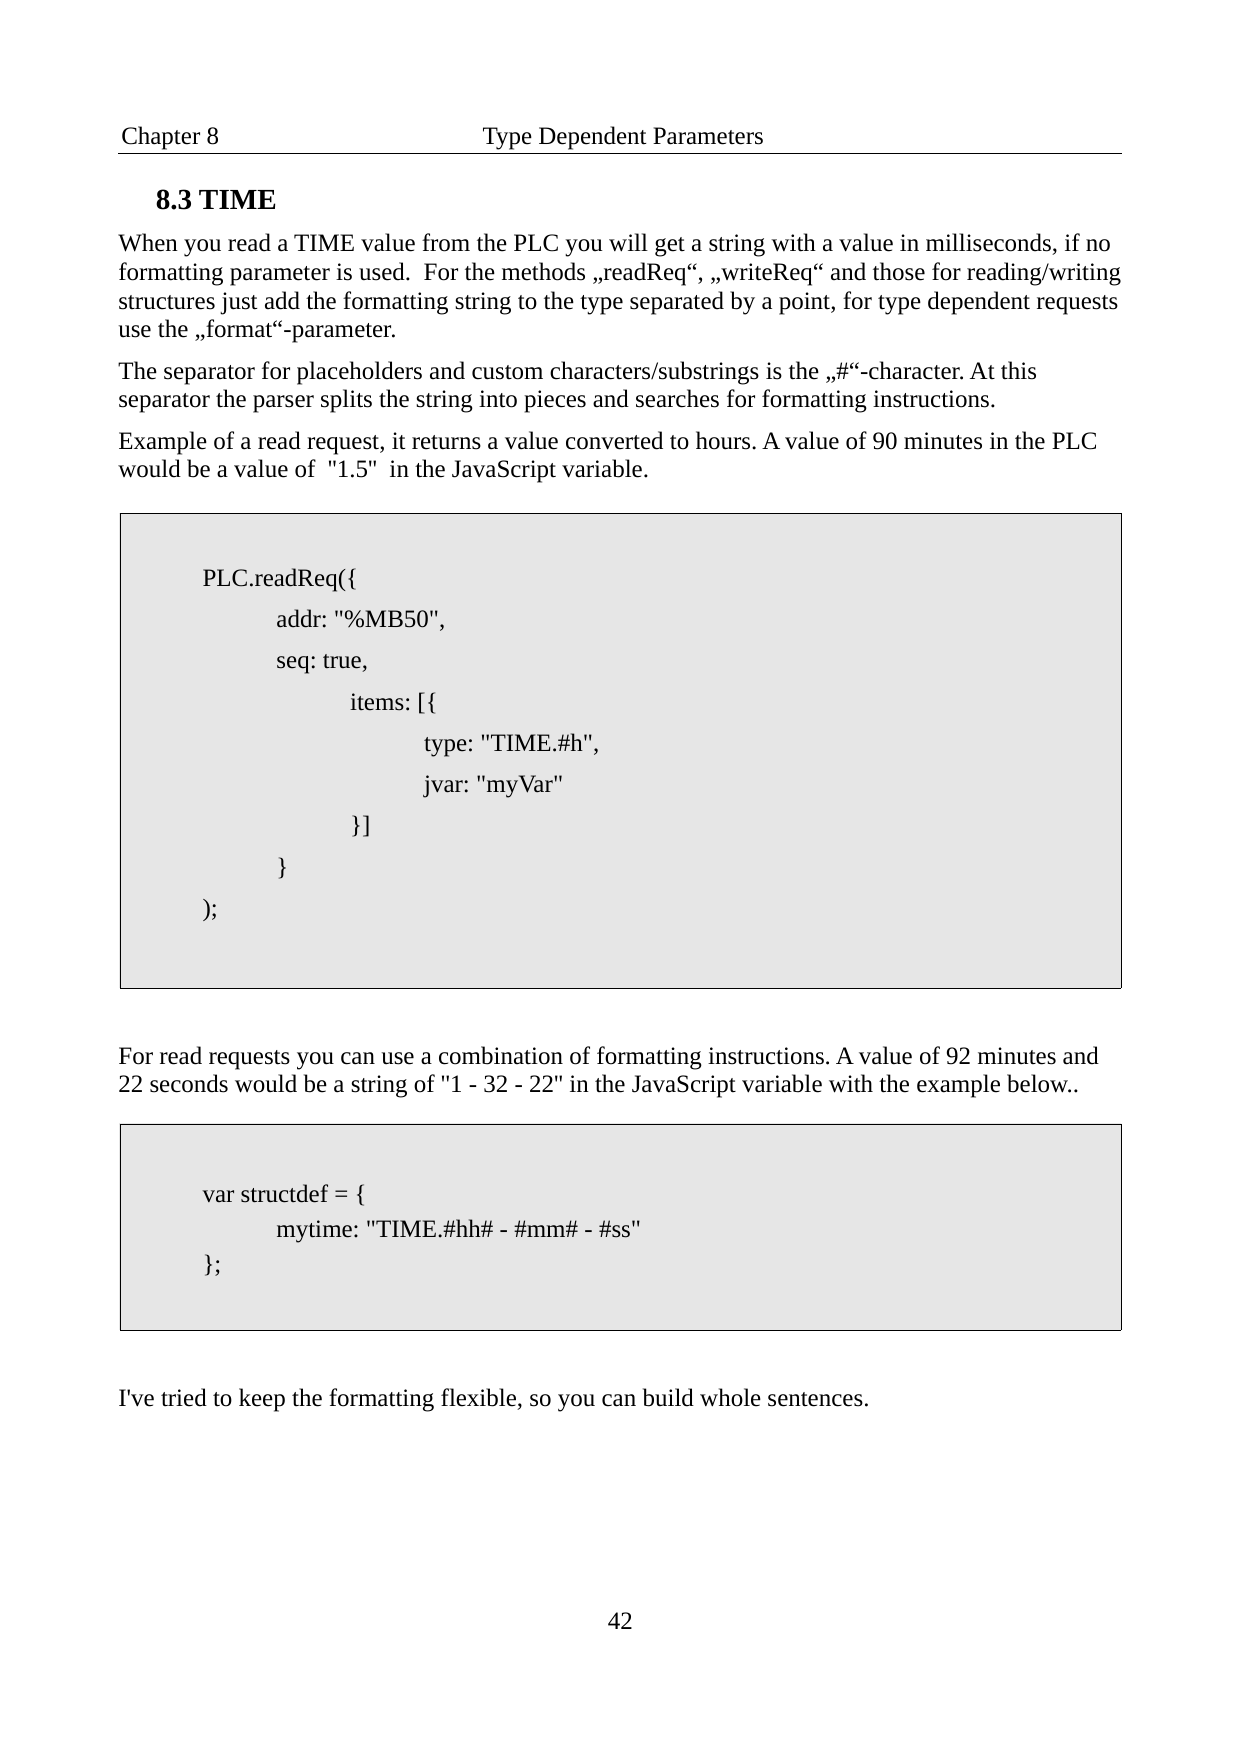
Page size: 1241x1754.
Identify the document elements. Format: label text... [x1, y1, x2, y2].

text type: "TIME.#h", [128, 728, 1112, 757]
text var structdef = { mytime: "TIME.#hh# - #mm# - #ss" }; [128, 1174, 1112, 1280]
text The separator for placeholders and custom characters/substrings is the „#“-character. At this separator the parser splits the string into pieces and searches for formatting instructions. [118, 356, 1122, 413]
text }] [128, 811, 1112, 839]
text ); [128, 893, 1112, 922]
text Example of a read request, it returns a value converted to hours. A value of 90 minutes in the PLC would be a value of ''1.5'' in the JavaScript variable. [118, 426, 1122, 483]
subtitle 8.3 TIME [156, 182, 1122, 216]
text items: [{ [128, 687, 1112, 716]
text seq: true, [128, 646, 1112, 674]
text } [128, 852, 1112, 881]
text addr: "%MB50", [128, 604, 1112, 633]
text For read requests you can use a combination of formatting instructions. A value of 92 minutes and 22 seconds would be a string of ''1 - 32 - 22'' in the JavaScript variable with the example below.. [118, 1041, 1122, 1098]
text I've tried to keep the formatting flexible, so you can build whole sentences. [118, 1383, 1122, 1412]
text PLC.readReq({ [128, 563, 1112, 592]
text jvar: "myVar" [128, 769, 1112, 798]
text When you read a TIME value from the PLC you will get a string with a value in milliseconds, if no formatting parameter is used. For the methods „readReq“, „writeReq“ and those for reading/writing structures just add the formatting string to the type separated by a point, for type dependent requests use the „format“-parameter. [118, 228, 1122, 343]
